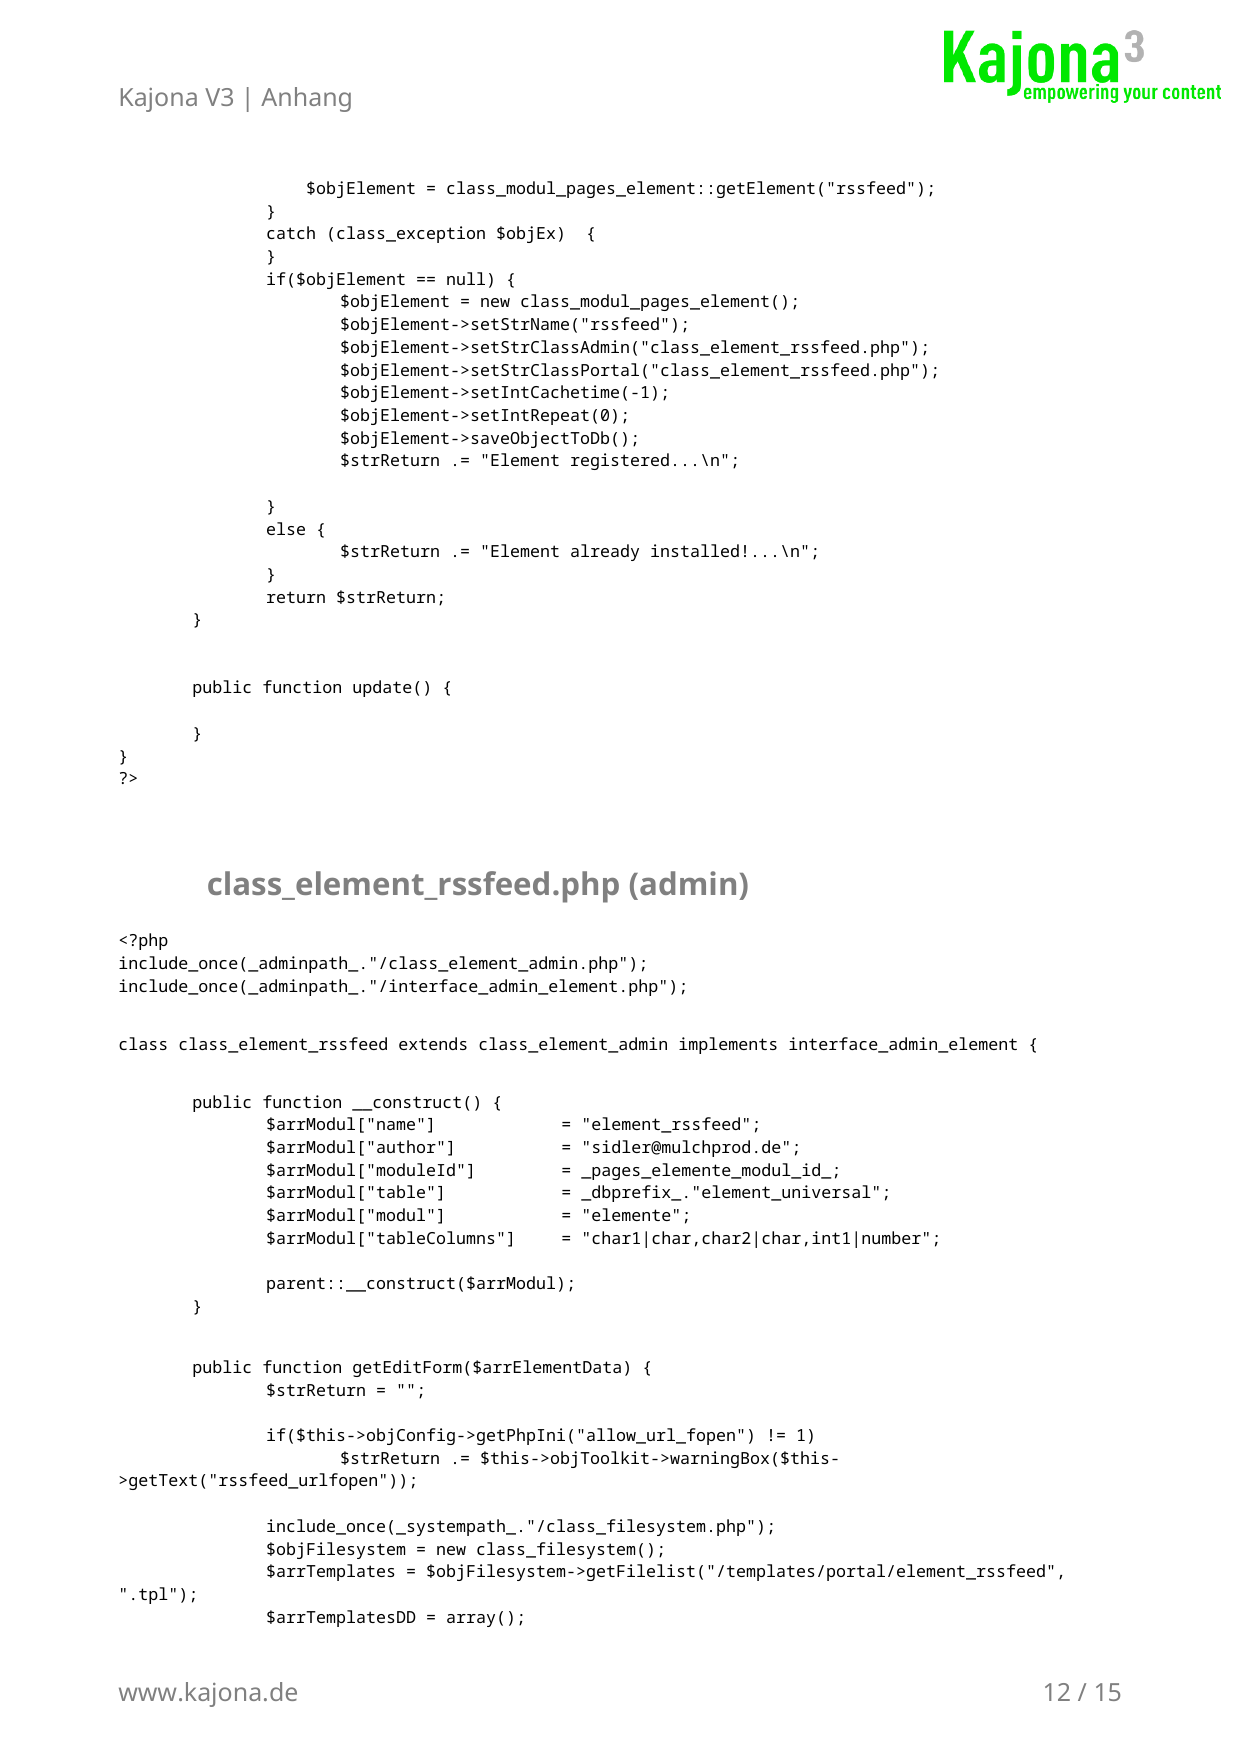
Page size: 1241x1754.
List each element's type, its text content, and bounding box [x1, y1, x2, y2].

text class class_element_rssfeed extends class_element_admin implements interface_admin_element { [118, 1032, 1122, 1078]
text public function getEditForm($arrElementData) { $strReturn = ""; if($this->objConfig->getPhpIni("allow_url_fopen") != 1) $strReturn .= $this->objToolkit->warningBox($this->getText("rssfeed_urlfopen")); include_once(_systempath_."/class_filesystem.php"); $objFilesystem = new class_filesystem(); $arrTemplates = $objFilesystem->getFilelist("/templates/portal/element_rssfeed", ".tpl"); $arrTemplatesDD = array(); [118, 1355, 1122, 1628]
text public function __construct() { $arrModul["name"] = "element_rssfeed"; $arrModul["author"] = "sidler@mulchprod.de"; $arrModul["moduleId"] = _pages_elemente_modul_id_; $arrModul["table"] = _dbprefix_."element_universal"; $arrModul["modul"] = "elemente"; $arrModul["tableColumns"] = "char1|char,char2|char,int1|number"; parent::__construct($arrModul); } [118, 1090, 1122, 1343]
subtitle class_element_rssfeed.php (admin) [118, 862, 1122, 905]
text $objElement = class_modul_pages_element::getElement("rssfeed"); } catch (class_exception $objEx) { } if($objElement == null) { $objElement = new class_modul_pages_element(); $objElement->setStrName("rssfeed"); $objElement->setStrClassAdmin("class_element_rssfeed.php"); $objElement->setStrClassPortal("class_element_rssfeed.php"); $objElement->setIntCachetime(-1); $objElement->setIntRepeat(0); $objElement->saveObjectToDb(); $strReturn .= "Element registered...\n"; } else { $strReturn .= "Element already installed!...\n"; } return $strReturn; } public function update() { } } ?> [118, 177, 1122, 790]
picture [944, 30, 1221, 103]
text <?php include_once(_adminpath_."/class_element_admin.php"); include_once(_adminpath_."/interface_admin_element.php"); [118, 929, 1122, 1020]
